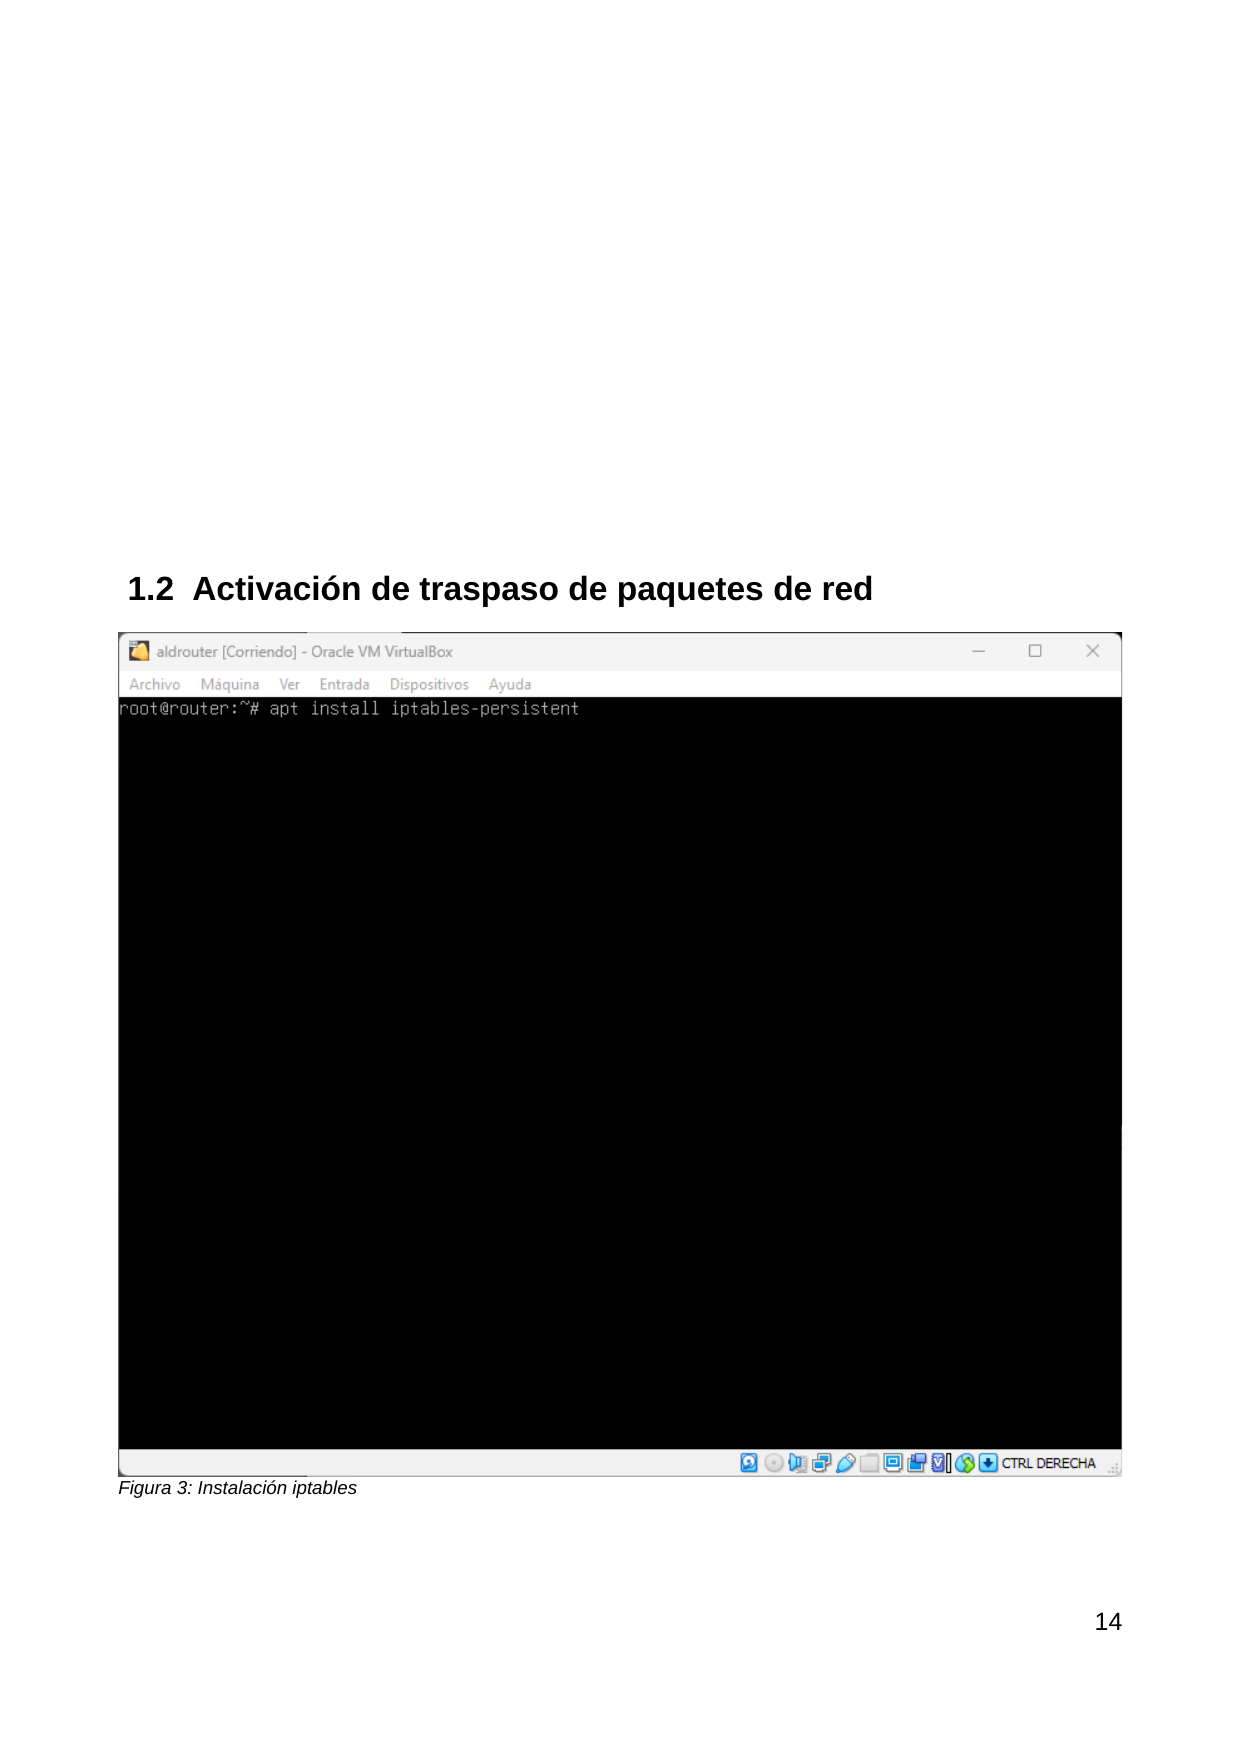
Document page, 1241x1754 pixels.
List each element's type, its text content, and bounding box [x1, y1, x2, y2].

subtitle Activación de traspaso de paquetes de red [118, 569, 1122, 608]
text Figura 3: Instalación iptables [118, 1477, 1122, 1498]
picture [118, 632, 1123, 1477]
